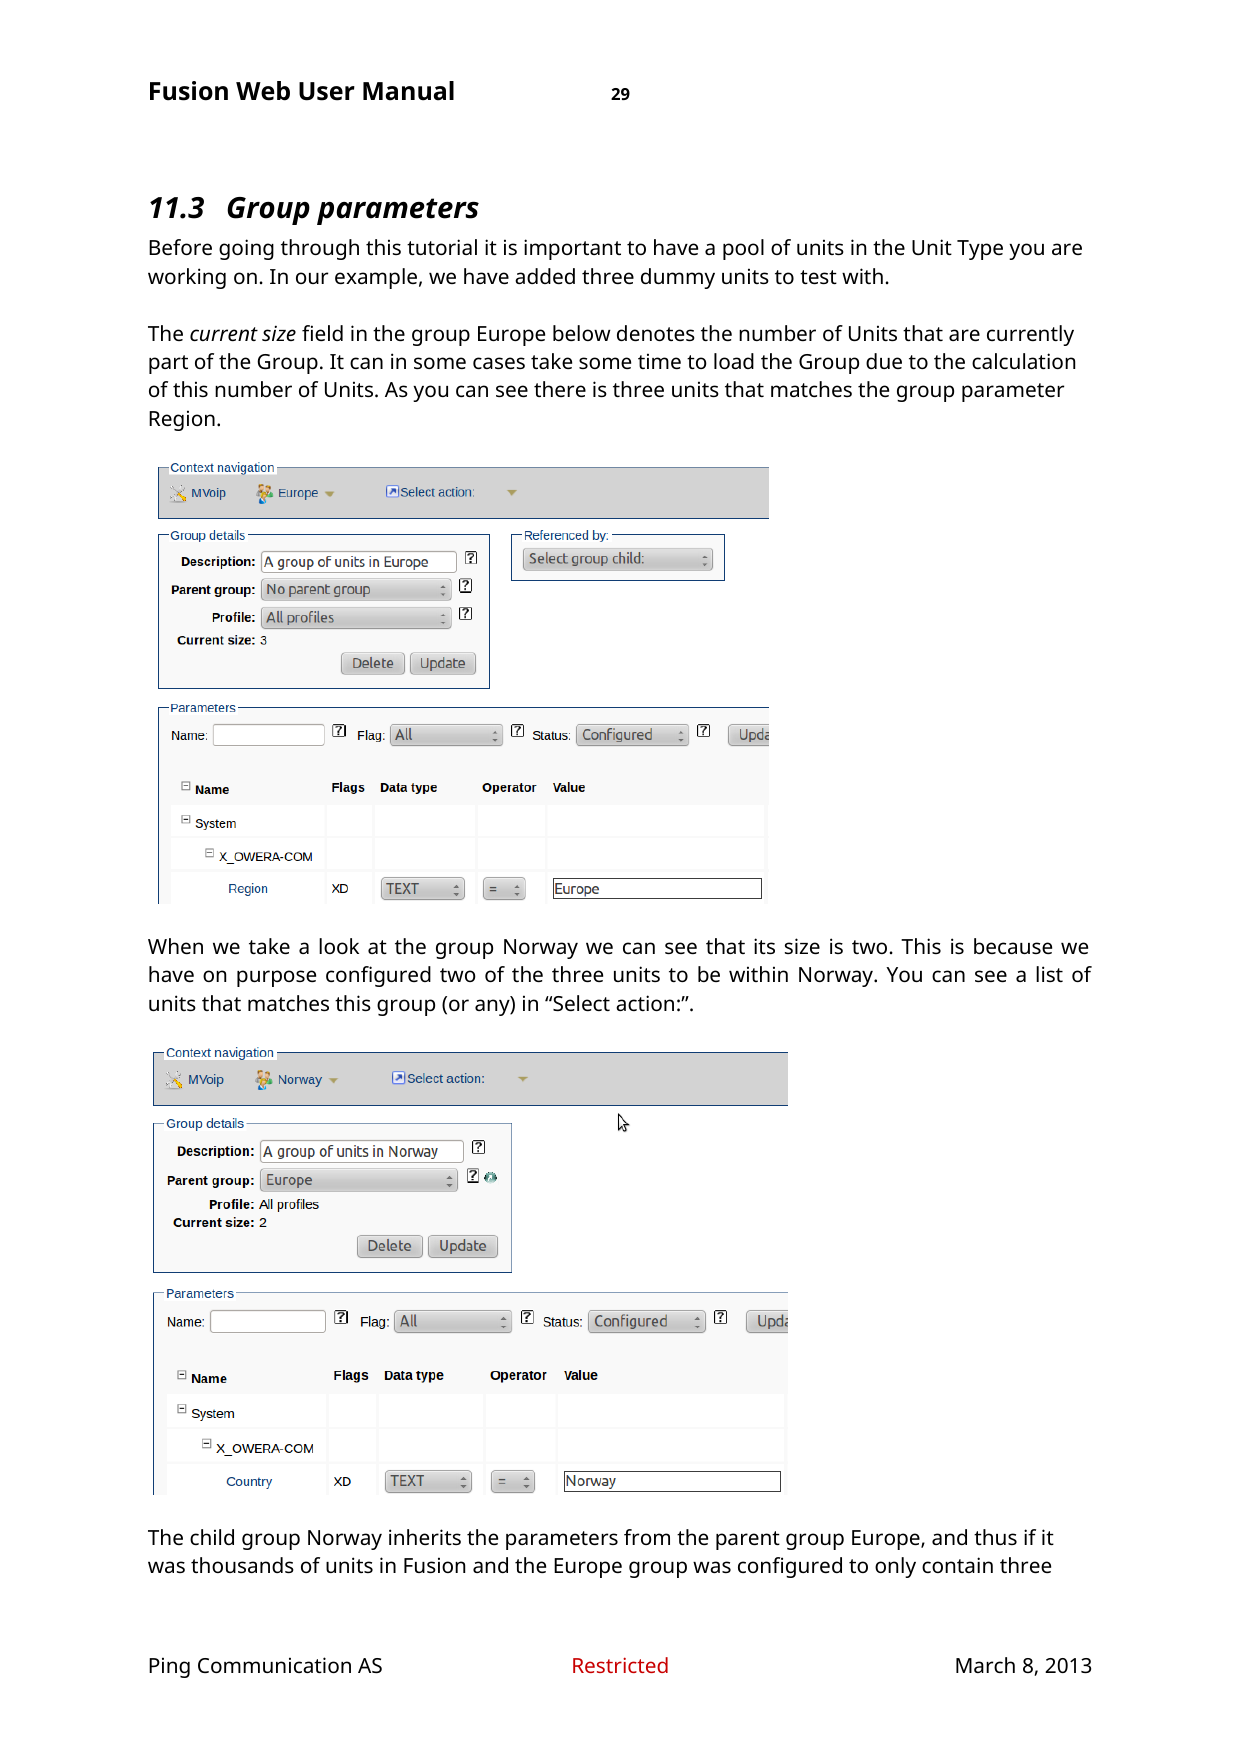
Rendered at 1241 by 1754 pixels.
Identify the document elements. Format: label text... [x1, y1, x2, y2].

text Before going through this tutorial it is important to have a pool of units in the Unit Type you are working on. In our example, we have added three dummy units to test with. [148, 233, 1092, 290]
picture [147, 460, 769, 904]
picture [147, 1046, 788, 1495]
text The current size field in the group Europe below denotes the number of Units that are currently part of the Group. It can in some cases take some time to load the Group due to the calculation of this number of Units. As you can see there is three units that matches the group parameter Region. [148, 319, 1092, 432]
text The child group Norway inherits the parameters from the parent group Europe, and thus if it was thousands of units in Fusion and the Europe group was configured to only contain three [148, 1523, 1092, 1580]
subtitle Group parameters [148, 187, 1092, 227]
